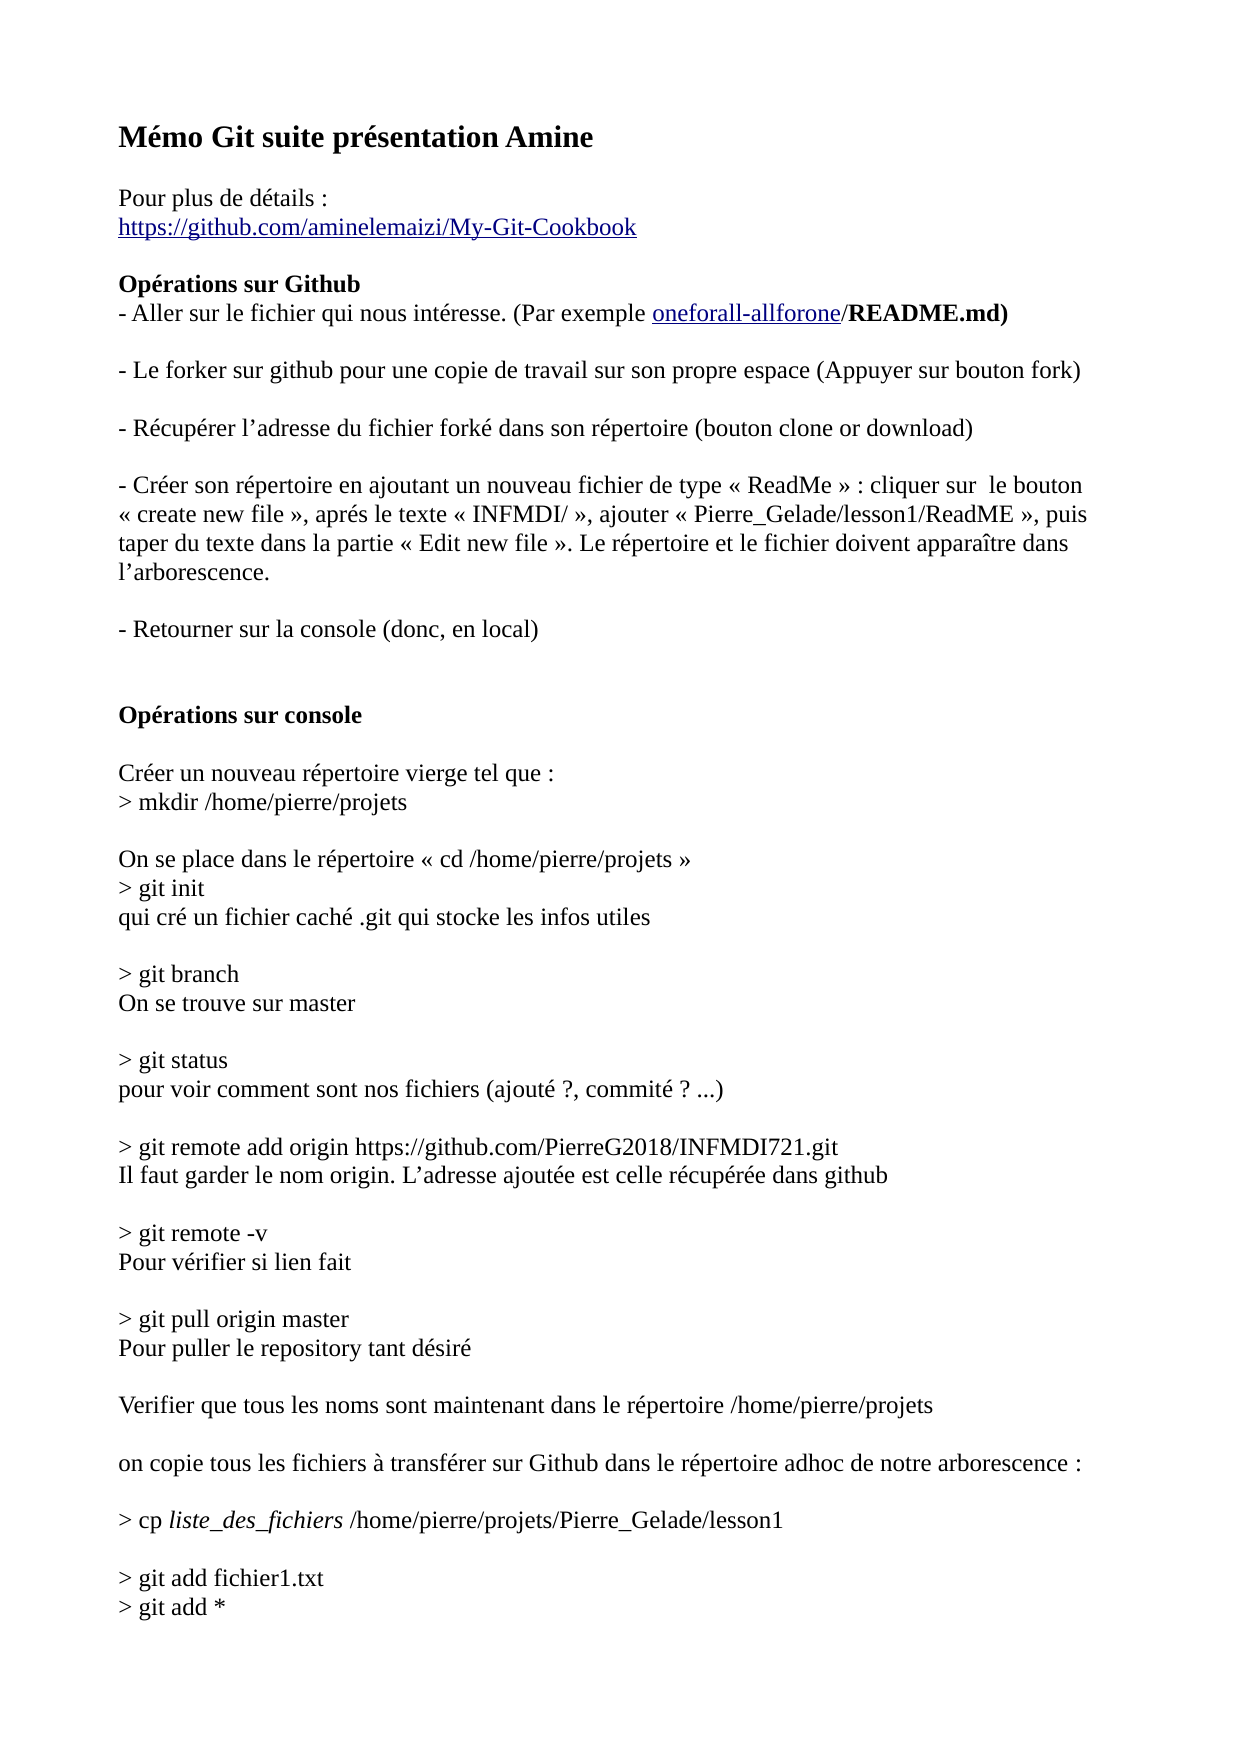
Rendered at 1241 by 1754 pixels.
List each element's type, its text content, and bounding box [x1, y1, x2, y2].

text On se place dans le répertoire « cd /home/pierre/projets » [118, 844, 1122, 873]
text - Aller sur le fichier qui nous intéresse. (Par exemple oneforall-allforone/README.md) [118, 298, 1122, 327]
text on copie tous les fichiers à transférer sur Github dans le répertoire adhoc de notre arborescence : [118, 1448, 1122, 1477]
text pour voir comment sont nos fichiers (ajouté ?, commité ? ...) [118, 1074, 1122, 1103]
text - Le forker sur github pour une copie de travail sur son propre espace (Appuyer sur bouton fork) [118, 355, 1122, 384]
text > git init [118, 873, 1122, 902]
text > git pull origin master [118, 1304, 1122, 1333]
text > git branch [118, 959, 1122, 988]
text > git add fichier1.txt [118, 1563, 1122, 1592]
text - Récupérer l’adresse du fichier forké dans son répertoire (bouton clone or download) [118, 413, 1122, 442]
text - Créer son répertoire en ajoutant un nouveau fichier de type « ReadMe » : cliquer sur le bouton « create new file », aprés le texte « INFMDI/ », ajouter « Pierre_Gelade/lesson1/ReadME », puis taper du texte dans la partie « Edit new file ». Le répertoire et le fichier doivent apparaître dans l’arborescence. [118, 470, 1122, 585]
text - Retourner sur la console (donc, en local) [118, 614, 1122, 643]
text https://github.com/aminelemaizi/My-Git-Cookbook [118, 212, 1122, 240]
text > git add * [118, 1592, 1122, 1620]
text Pour puller le repository tant désiré [118, 1333, 1122, 1362]
text Pour plus de détails : [118, 183, 1122, 212]
text Il faut garder le nom origin. L’adresse ajoutée est celle récupérée dans github [118, 1160, 1122, 1189]
text Pour vérifier si lien fait [118, 1247, 1122, 1275]
text > cp liste_des_fichiers /home/pierre/projets/Pierre_Gelade/lesson1 [118, 1505, 1122, 1534]
text > git remote add origin https://github.com/PierreG2018/INFMDI721.git [118, 1132, 1122, 1160]
text Opérations sur console [118, 700, 1122, 729]
text On se trouve sur master [118, 988, 1122, 1017]
text Mémo Git suite présentation Amine [118, 118, 1122, 154]
text Opérations sur Github [118, 269, 1122, 298]
text > git remote -v [118, 1218, 1122, 1247]
text Verifier que tous les noms sont maintenant dans le répertoire /home/pierre/projets [118, 1390, 1122, 1419]
text > mkdir /home/pierre/projets [118, 787, 1122, 815]
text > git status [118, 1045, 1122, 1074]
text qui cré un fichier caché .git qui stocke les infos utiles [118, 902, 1122, 930]
text Créer un nouveau répertoire vierge tel que : [118, 758, 1122, 787]
